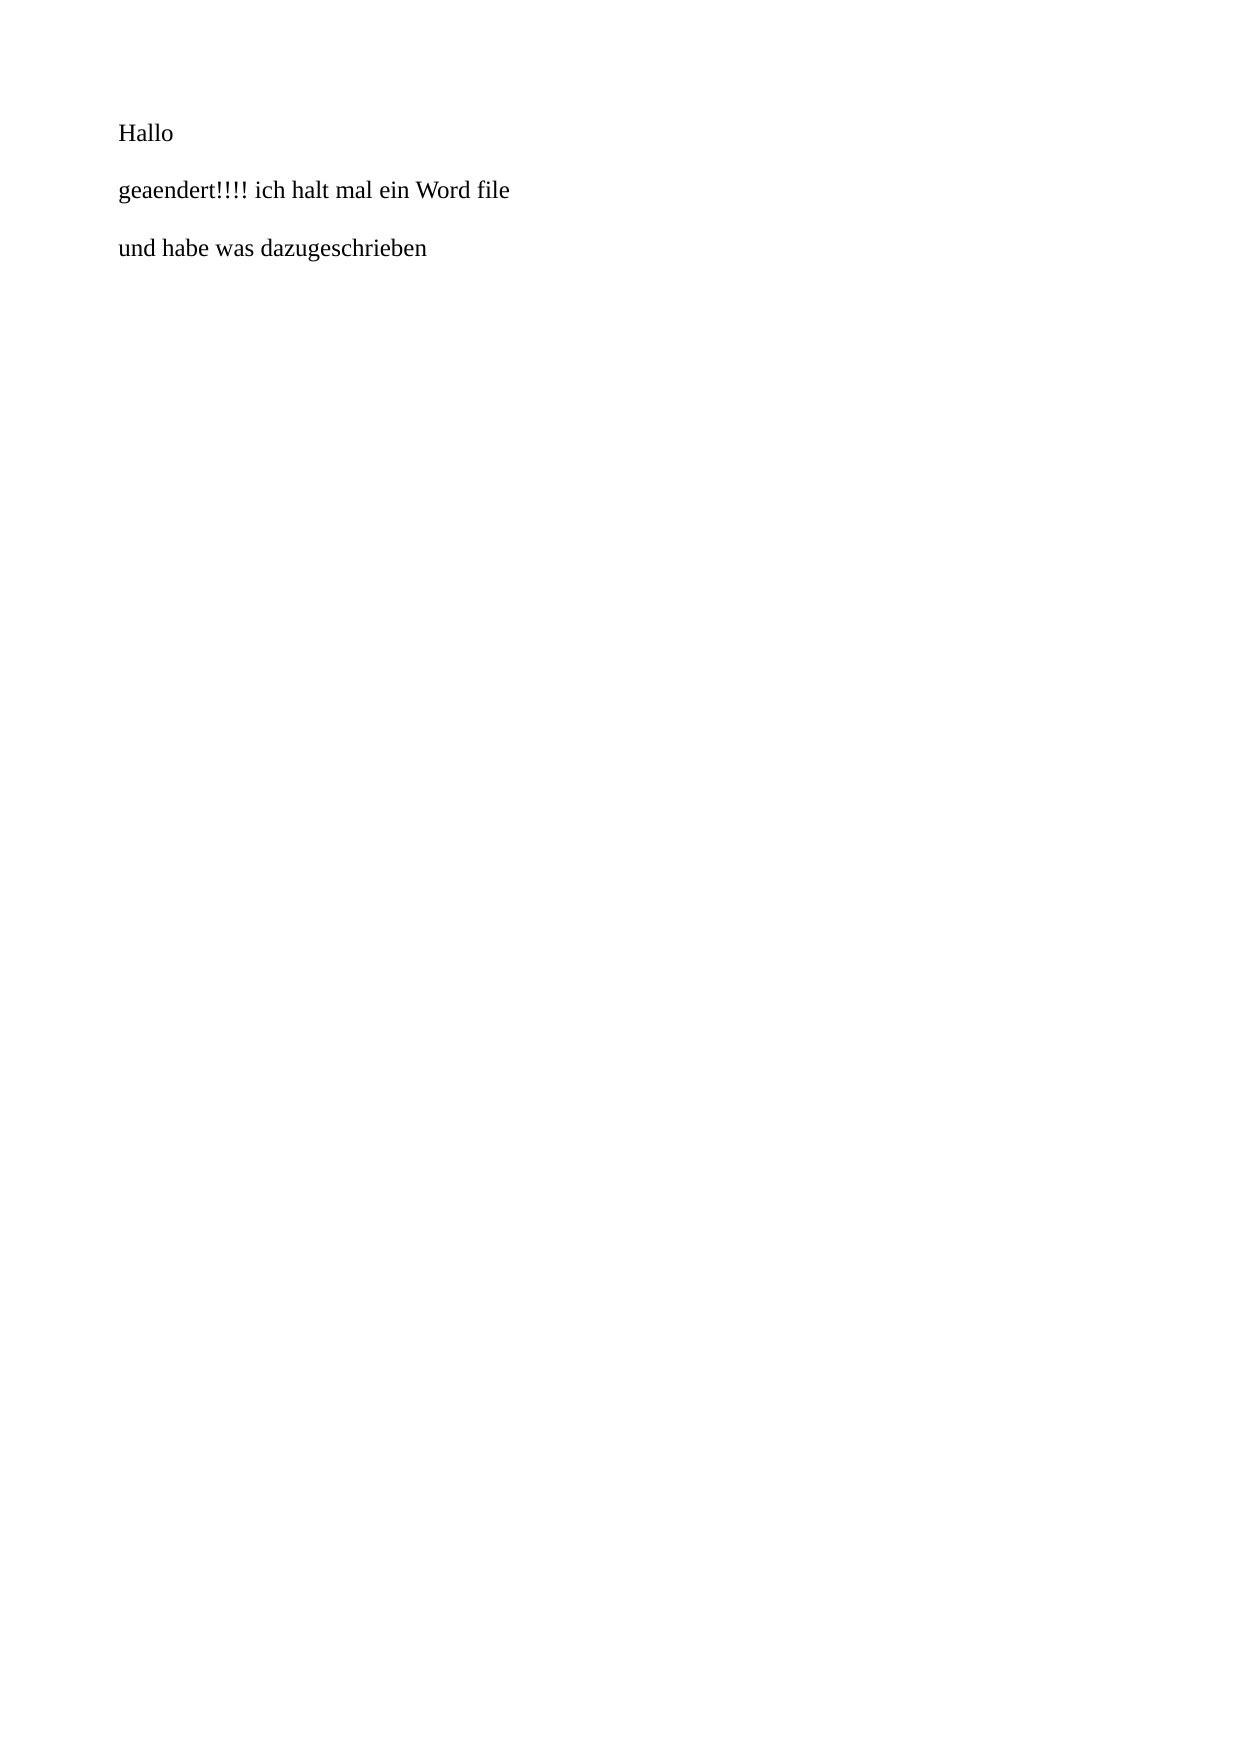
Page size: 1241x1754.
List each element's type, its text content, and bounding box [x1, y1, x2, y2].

text geaendert!!!! ich halt mal ein Word file [118, 176, 1122, 204]
text Hallo [118, 118, 1122, 147]
text und habe was dazugeschrieben [118, 233, 1122, 262]
